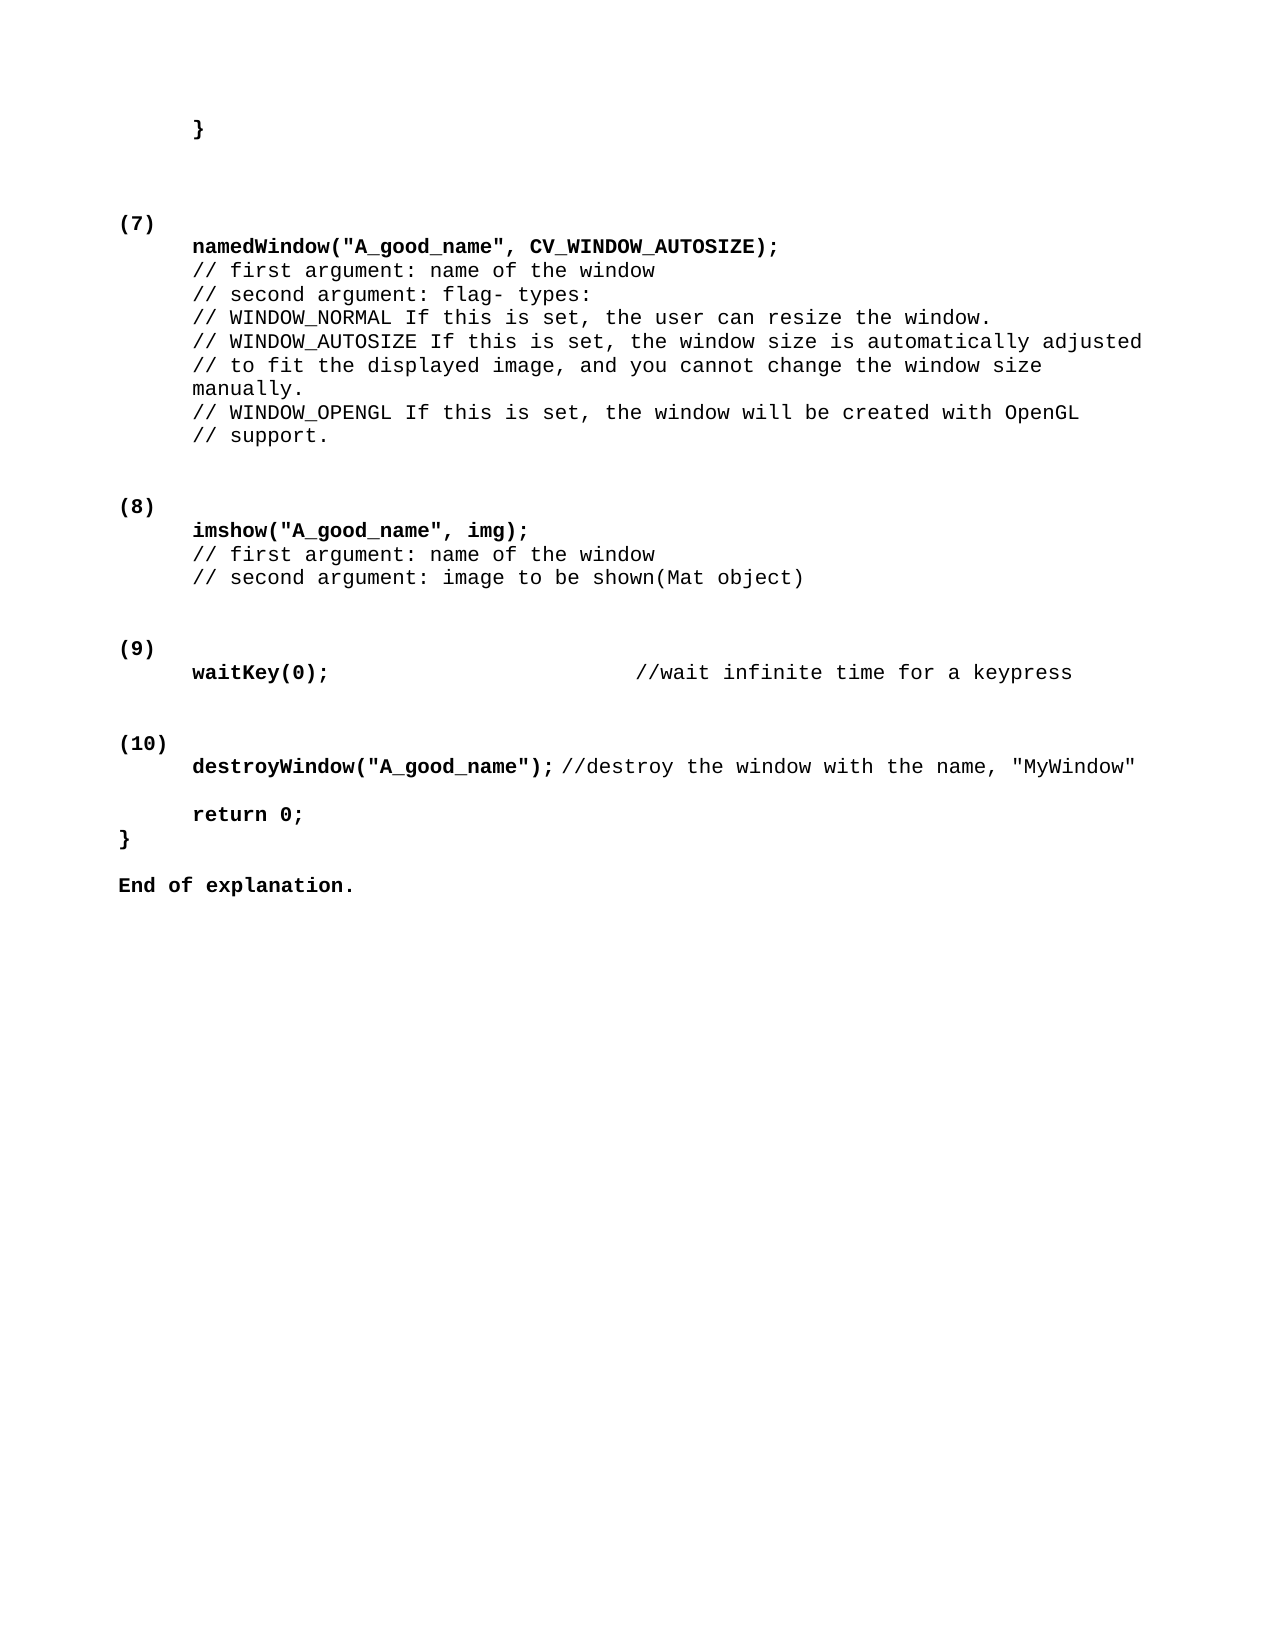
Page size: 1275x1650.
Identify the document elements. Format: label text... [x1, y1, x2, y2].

text waitKey(0); //wait infinite time for a keypress [118, 662, 1157, 686]
text } [118, 827, 1157, 851]
text (9) [118, 638, 1157, 662]
text return 0; [118, 804, 1157, 827]
text // WINDOW_NORMAL If this is set, the user can resize the window. [118, 307, 1157, 331]
text // WINDOW_OPENGL If this is set, the window will be created with OpenGL // support. [118, 402, 1157, 449]
text // second argument: flag- types: [118, 284, 1157, 307]
text // WINDOW_AUTOSIZE If this is set, the window size is automatically adjusted // to fit the displayed image, and you cannot change the window size manually. [118, 331, 1157, 402]
text imshow("A_good_name", img); [118, 520, 1157, 544]
text (10) [118, 733, 1157, 757]
text destroyWindow("A_good_name"); //destroy the window with the name, "MyWindow" [118, 757, 1157, 780]
text End of explanation. [118, 875, 1157, 898]
text // first argument: name of the window [118, 544, 1157, 567]
text (8) [118, 496, 1157, 520]
text namedWindow("A_good_name", CV_WINDOW_AUTOSIZE); [118, 236, 1157, 260]
text (7) [118, 213, 1157, 236]
text // first argument: name of the window [118, 260, 1157, 284]
text // second argument: image to be shown(Mat object) [118, 567, 1157, 591]
text } [118, 118, 1157, 142]
